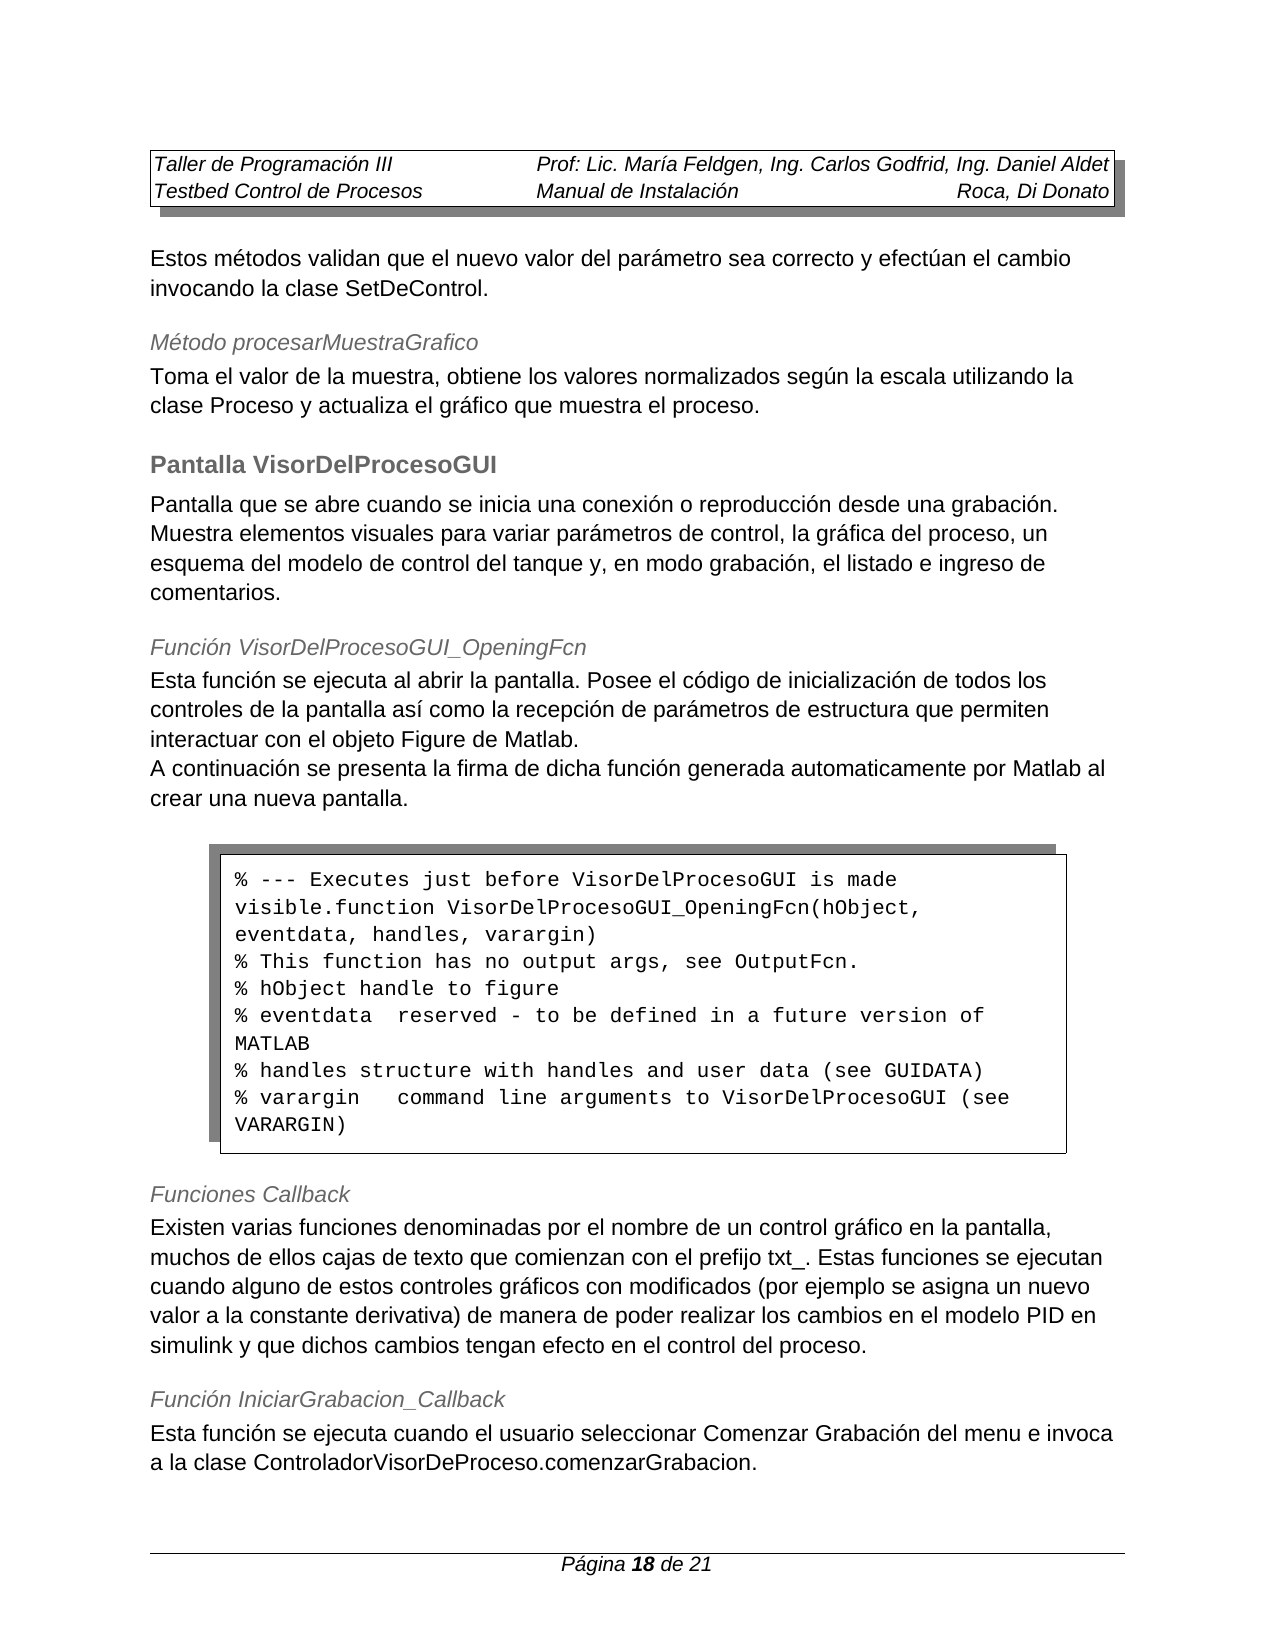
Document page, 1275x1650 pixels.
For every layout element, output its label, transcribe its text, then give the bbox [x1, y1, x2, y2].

text A continuación se presenta la firma de dicha función generada automaticamente por Matlab al crear una nueva pantalla. [150, 756, 1125, 811]
text Esta función se ejecuta al abrir la pantalla. Posee el código de inicialización de todos los controles de la pantalla así como la recepción de parámetros de estructura que permiten interactuar con el objeto Figure de Matlab. [150, 668, 1125, 752]
text Toma el valor de la muestra, obtiene los valores normalizados según la escala utilizando la clase Proceso y actualiza el gráfico que muestra el proceso. [150, 363, 1125, 418]
text Existen varias funciones denominadas por el nombre de un control gráfico en la pantalla, muchos de ellos cajas de texto que comienzan con el prefijo txt_. Estas funciones se ejecutan cuando alguno de estos controles gráficos con modificados (por ejemplo se asigna un nuevo valor a la constante derivativa) de manera de poder realizar los cambios en el modelo PID en simulink y que dichos cambios tengan efecto en el control del proceso. [150, 1215, 1125, 1358]
text % varargin command line arguments to VisorDelProcesoGUI (see VARARGIN) [221, 1072, 1066, 1153]
subtitle Pantalla VisorDelProcesoGUI [150, 451, 1125, 479]
subtitle Método procesarMuestraGrafico [150, 330, 1125, 355]
text % hObject handle to figure [221, 963, 1066, 991]
text % eventdata reserved - to be defined in a future version of MATLAB [221, 991, 1066, 1045]
text Esta función se ejecuta cuando el usuario seleccionar Comenzar Grabación del menu e invoca a la clase ControladorVisorDeProceso.comenzarGrabacion. [150, 1420, 1125, 1475]
text % handles structure with handles and user data (see GUIDATA) [221, 1045, 1066, 1072]
text % This function has no output args, see OutputFcn. [221, 936, 1066, 963]
subtitle Función IniciarGrabacion_Callback [150, 1387, 1125, 1412]
subtitle Función VisorDelProcesoGUI_OpeningFcn [150, 634, 1125, 660]
text Pantalla que se abre cuando se inicia una conexión o reproducción desde una grabación. Muestra elementos visuales para variar parámetros de control, la gráfica del proceso, un esquema del modelo de control del tanque y, en modo grabación, el listado e ingreso de comentarios. [150, 492, 1125, 605]
text Estos métodos validan que el nuevo valor del parámetro sea correcto y efectúan el cambio invocando la clase SetDeControl. [150, 246, 1125, 301]
text % --- Executes just before VisorDelProcesoGUI is made visible.function VisorDelProcesoGUI_OpeningFcn(hObject, eventdata, handles, varargin) [221, 855, 1066, 936]
subtitle Funciones Callback [150, 1181, 1125, 1207]
